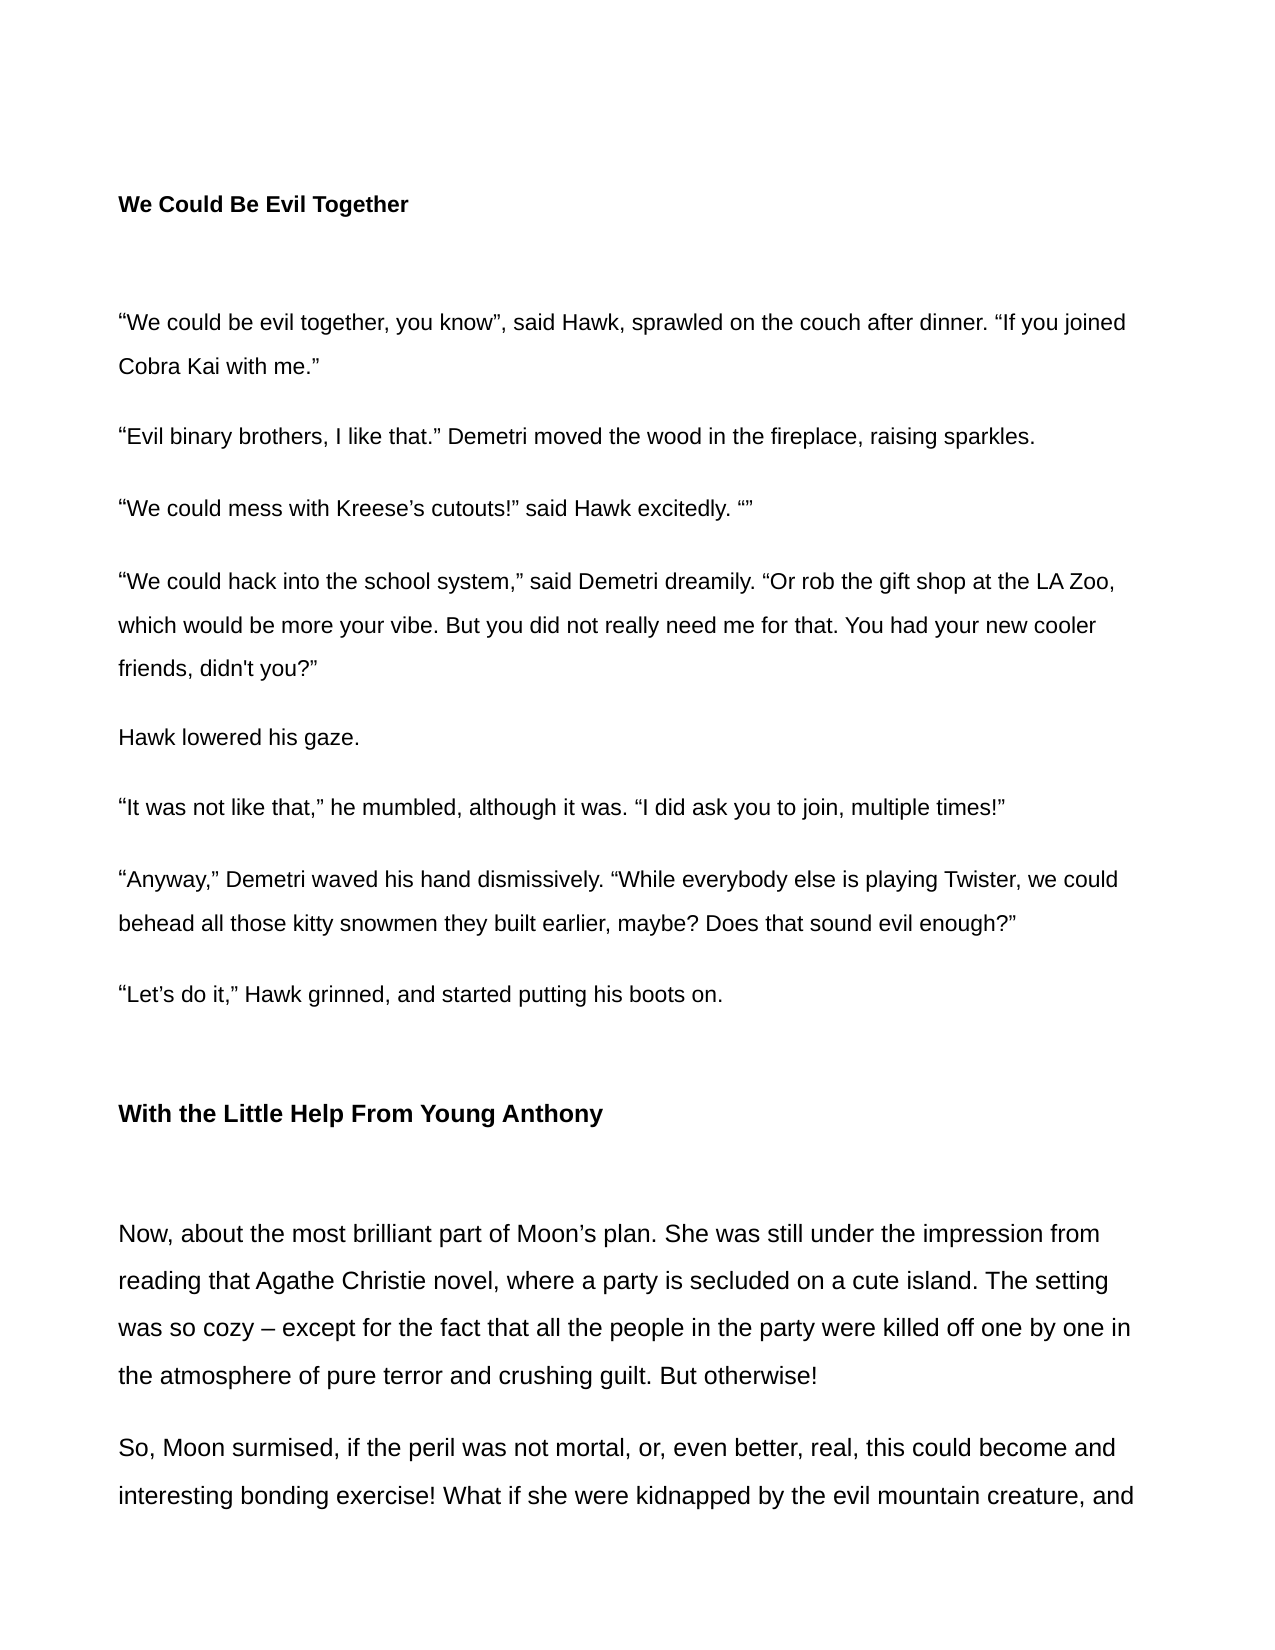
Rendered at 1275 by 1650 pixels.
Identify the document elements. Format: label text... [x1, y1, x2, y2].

text “We could mess with Kreese’s cutouts!” said Hawk excitedly. “” [118, 493, 1157, 522]
text So, Moon surmised, if the peril was not mortal, or, even better, real, this could become and interesting bonding exercise! What if she were kidnapped by the evil mountain creature, and [118, 1433, 1157, 1509]
text With the Little Help From Young Anthony [118, 1099, 1157, 1127]
text “Anyway,” Demetri waved his hand dismissively. “While everybody else is playing Twister, we could behead all those kitty snowmen they built earlier, maybe? Does that sound evil enough?” [118, 864, 1157, 937]
text Now, about the most brilliant part of Moon’s plan. She was still under the impression from reading that Agathe Christie novel, where a party is secluded on a cute island. The setting was so cozy – except for the fact that all the people in the party were killed off one by one in the atmosphere of pure terror and crushing guilt. But otherwise! [118, 1219, 1157, 1389]
text “Evil binary brothers, I like that.” Demetri moved the wood in the fireplace, raising sparkles. [118, 421, 1157, 450]
text “We could be evil together, you know”, said Hawk, sprawled on the couch after dinner. “If you joined Cobra Kai with me.” [118, 307, 1157, 379]
text “It was not like that,” he mumbled, although it was. “I did ask you to join, multiple times!” [118, 792, 1157, 821]
text “We could hack into the school system,” said Demetri dreamily. “Or rob the gift shop at the LA Zoo, which would be more your vibe. But you did not really need me for that. You had your new cooler friends, didn't you?” [118, 566, 1157, 681]
text “Let’s do it,” Hawk grinned, and started putting his boots on. [118, 979, 1157, 1007]
text We Could Be Evil Together [118, 191, 1157, 217]
text Hawk lowered his gaze. [118, 723, 1157, 750]
